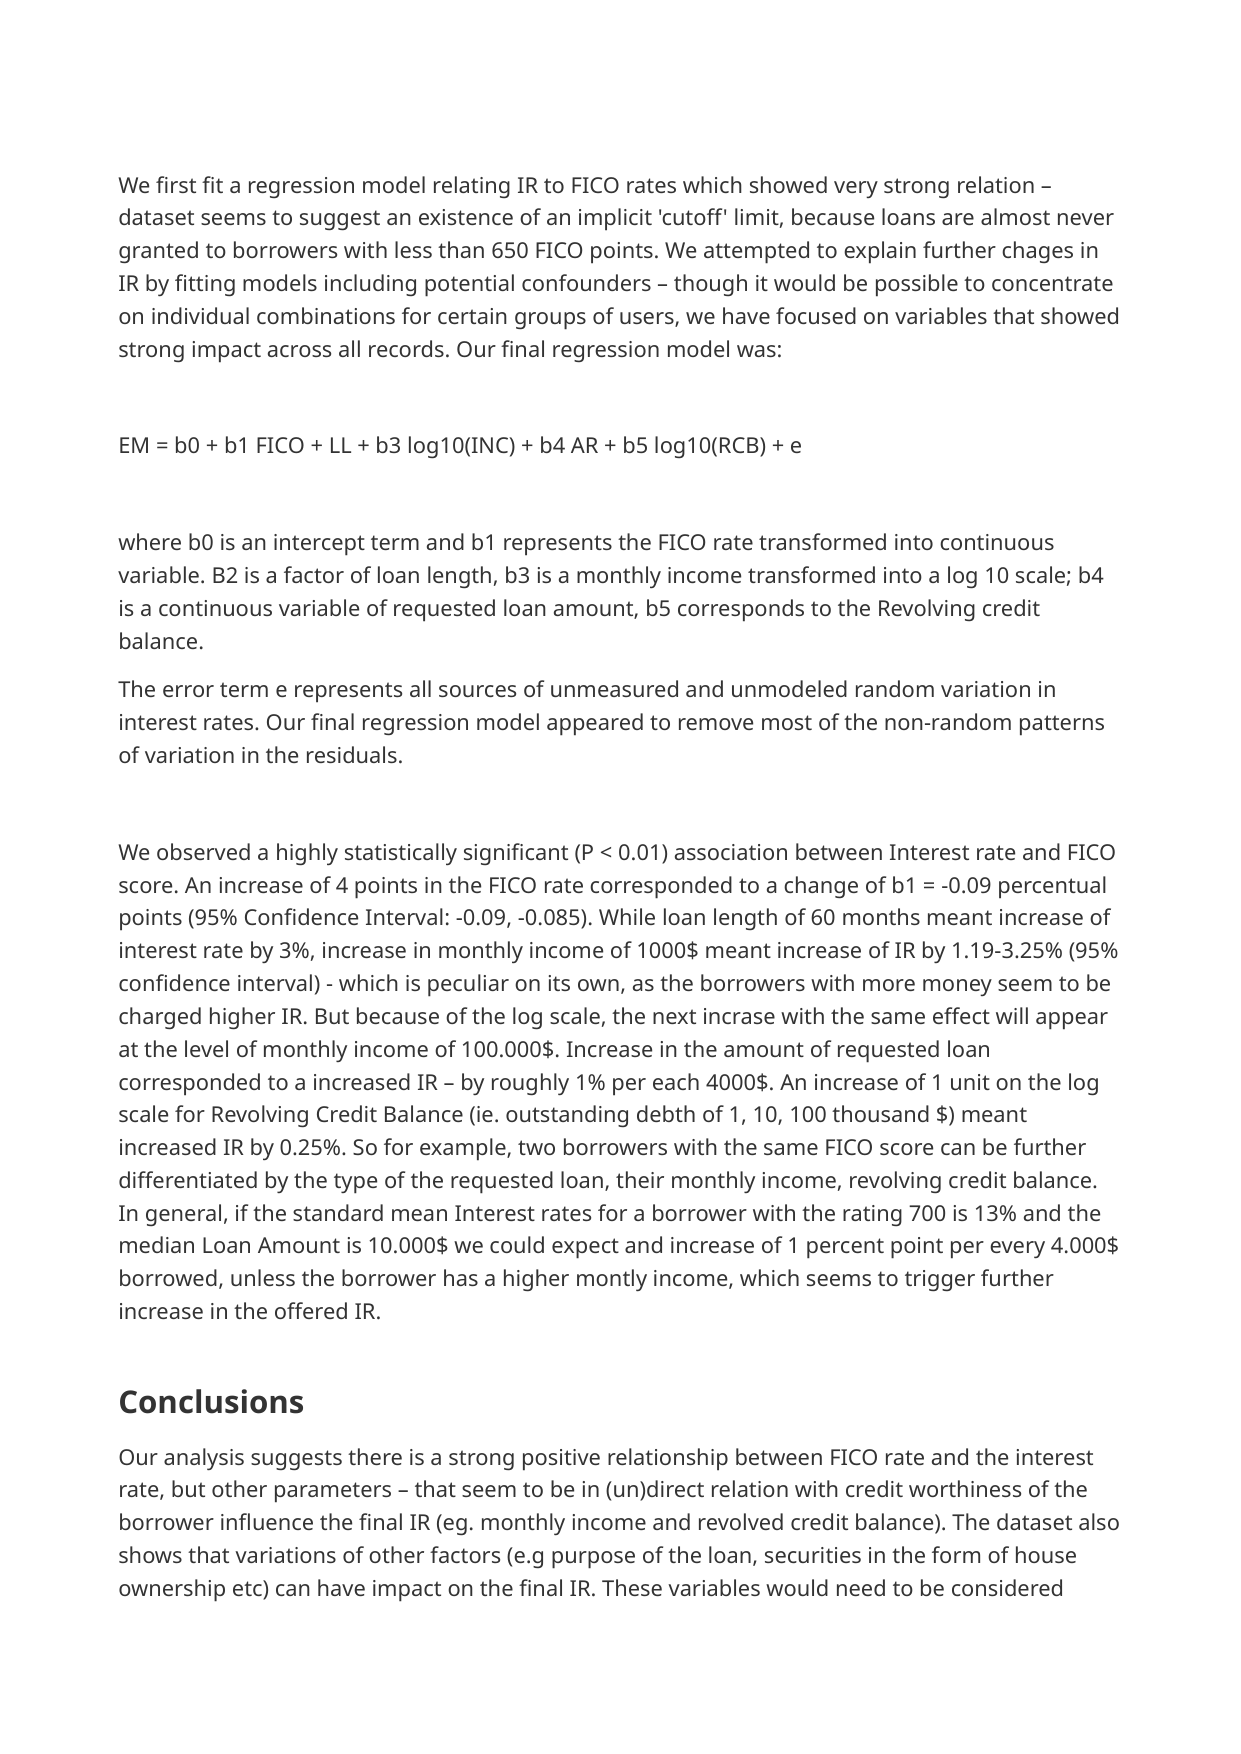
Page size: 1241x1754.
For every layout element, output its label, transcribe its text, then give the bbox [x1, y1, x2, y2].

text where b0 is an intercept term and b1 represents the FICO rate transformed into continuous variable. B2 is a factor of loan length, b3 is a monthly income transformed into a log 10 scale; b4 is a continuous variable of requested loan amount, b5 corresponds to the Revolving credit balance. [118, 524, 1122, 656]
text We observed a highly statistically significant (P < 0.01) association between Interest rate and FICO score. An increase of 4 points in the FICO rate corresponded to a change of b1 = -0.09 percentual points (95% Confidence Interval: -0.09, -0.085). While loan length of 60 months meant increase of interest rate by 3%, increase in monthly income of 1000$ meant increase of IR by 1.19-3.25% (95% confidence interval) - which is peculiar on its own, as the borrowers with more money seem to be charged higher IR. But because of the log scale, the next incrase with the same effect will appear at the level of monthly income of 100.000$. Increase in the amount of requested loan corresponded to a increased IR – by roughly 1% per each 4000$. An increase of 1 unit on the log scale for Revolving Credit Balance (ie. outstanding debth of 1, 10, 100 thousand $) meant increased IR by 0.25%. So for example, two borrowers with the same FICO score can be further differentiated by the type of the requested loan, their monthly income, revolving credit balance. In general, if the standard mean Interest rates for a borrower with the rating 700 is 13% and the median Loan Amount is 10.000$ we could expect and increase of 1 percent point per every 4.000$ borrowed, unless the borrower has a higher montly income, which seems to trigger further increase in the offered IR. [118, 834, 1122, 1326]
text We first fit a regression model relating IR to FICO rates which showed very strong relation – dataset seems to suggest an existence of an implicit 'cutoff' limit, because loans are almost never granted to borrowers with less than 650 FICO points. We attempted to explain further chages in IR by fitting models including potential confounders – though it would be possible to concentrate on individual combinations for certain groups of users, we have focused on variables that showed strong impact across all records. Our final regression model was: [118, 167, 1122, 363]
subtitle Conclusions [118, 1357, 1122, 1423]
text The error term e represents all sources of unmeasured and unmodeled random variation in interest rates. Our final regression model appeared to remove most of the non-random patterns of variation in the residuals. [118, 671, 1122, 770]
text Our analysis suggests there is a strong positive relationship between FICO rate and the interest rate, but other parameters – that seem to be in (un)direct relation with credit worthiness of the borrower influence the final IR (eg. monthly income and revolved credit balance). The dataset also shows that variations of other factors (e.g purpose of the loan, securities in the form of house ownership etc) can have impact on the final IR. These variables would need to be considered [118, 1438, 1122, 1602]
text EM = b0 + b1 FICO + LL + b3 log10(INC) + b4 AR + b5 log10(RCB) + e [118, 427, 1122, 460]
